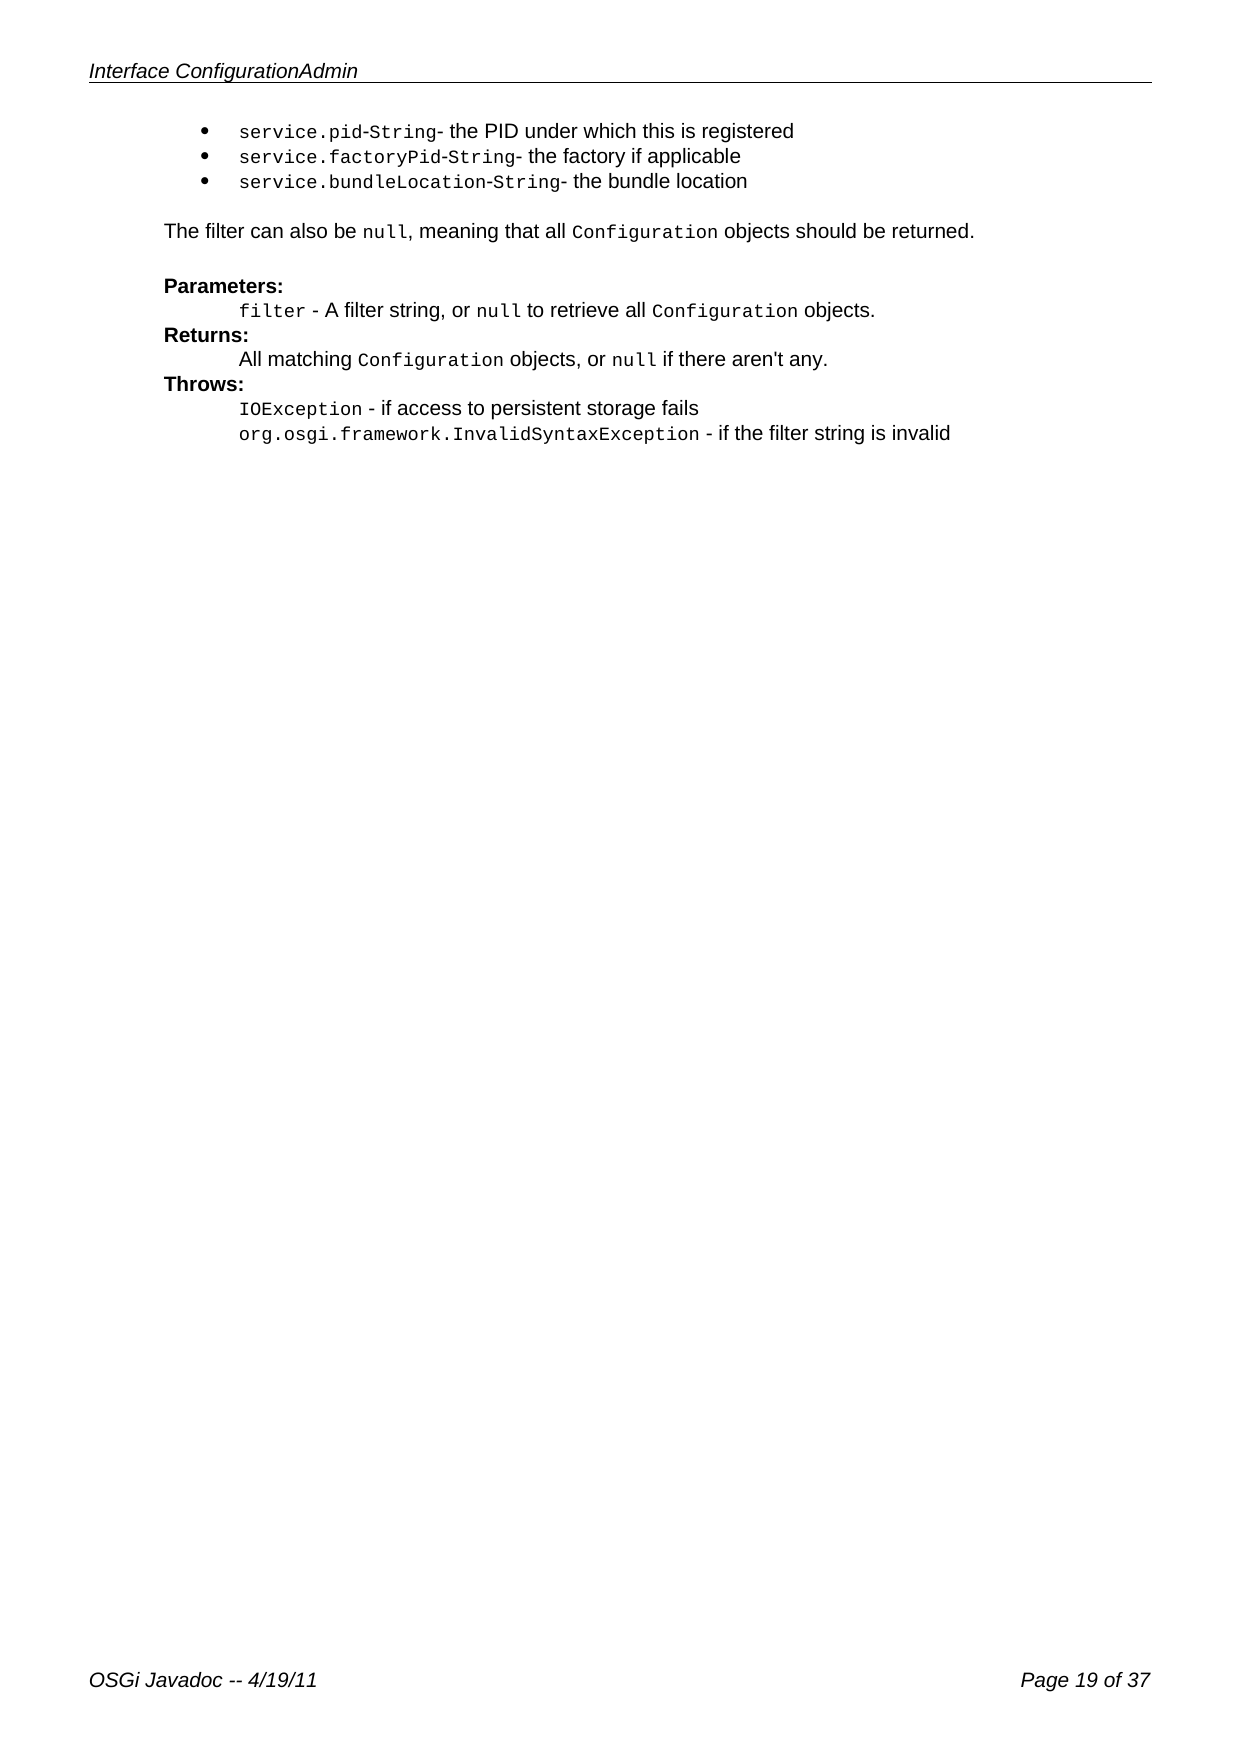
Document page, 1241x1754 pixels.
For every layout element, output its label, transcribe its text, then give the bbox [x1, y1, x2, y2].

list service.factoryPid-String- the factory if applicable [201, 144, 1152, 169]
list service.pid-String- the PID under which this is registered [201, 118, 1152, 144]
text Returns: [163, 323, 1152, 347]
list service.bundleLocation-String- the bundle location [201, 169, 1152, 194]
text All matching Configuration objects, or null if there aren't any. [238, 347, 1152, 372]
text IOException - if access to persistent storage fails [238, 396, 1152, 421]
text filter - A filter string, or null to retrieve all Configuration objects. [238, 297, 1152, 323]
text Parameters: [163, 273, 1152, 297]
text Throws: [163, 372, 1152, 396]
text The filter can also be null, meaning that all Configuration objects should be returned. [163, 219, 1152, 244]
text org.osgi.framework.InvalidSyntaxException - if the filter string is invalid [238, 421, 1152, 446]
